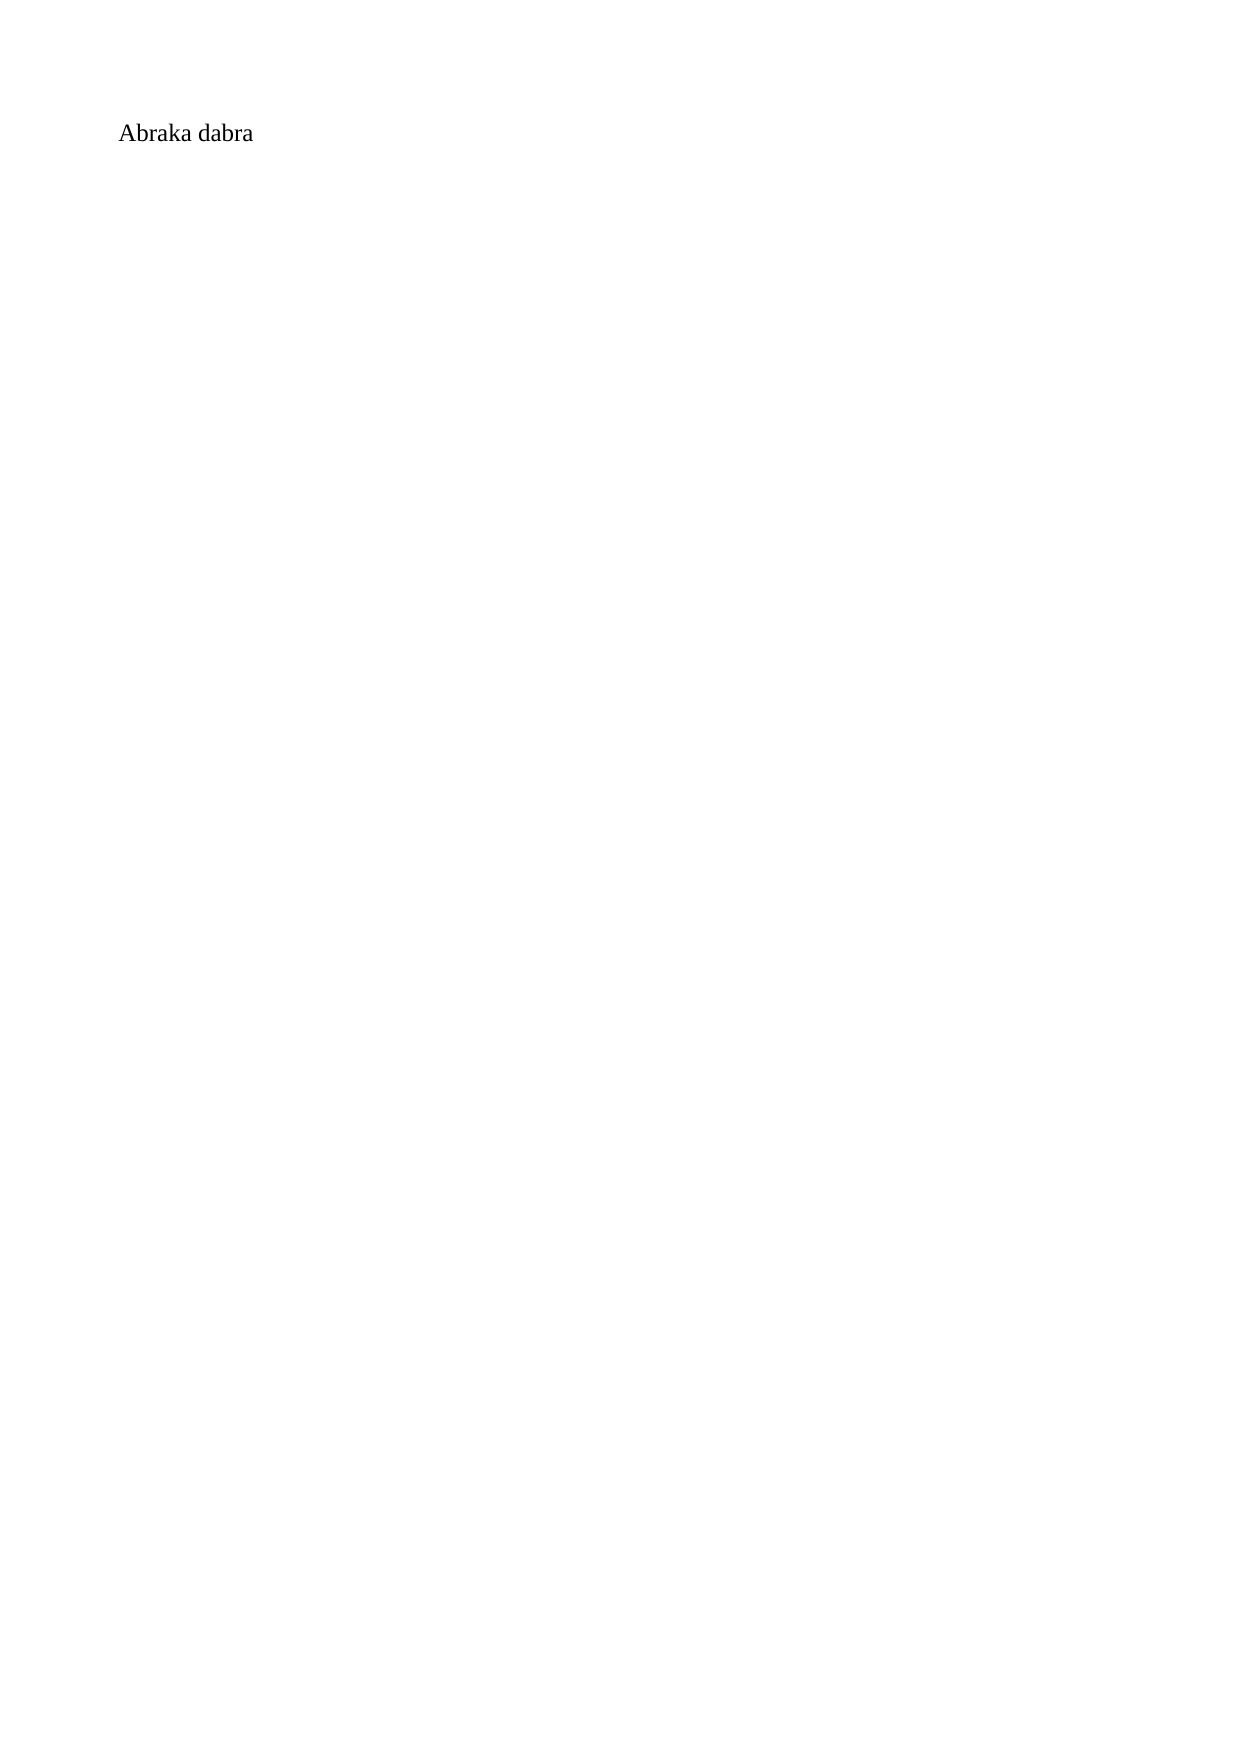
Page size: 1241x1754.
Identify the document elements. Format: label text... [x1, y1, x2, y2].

text Abraka dabra [118, 118, 1122, 147]
